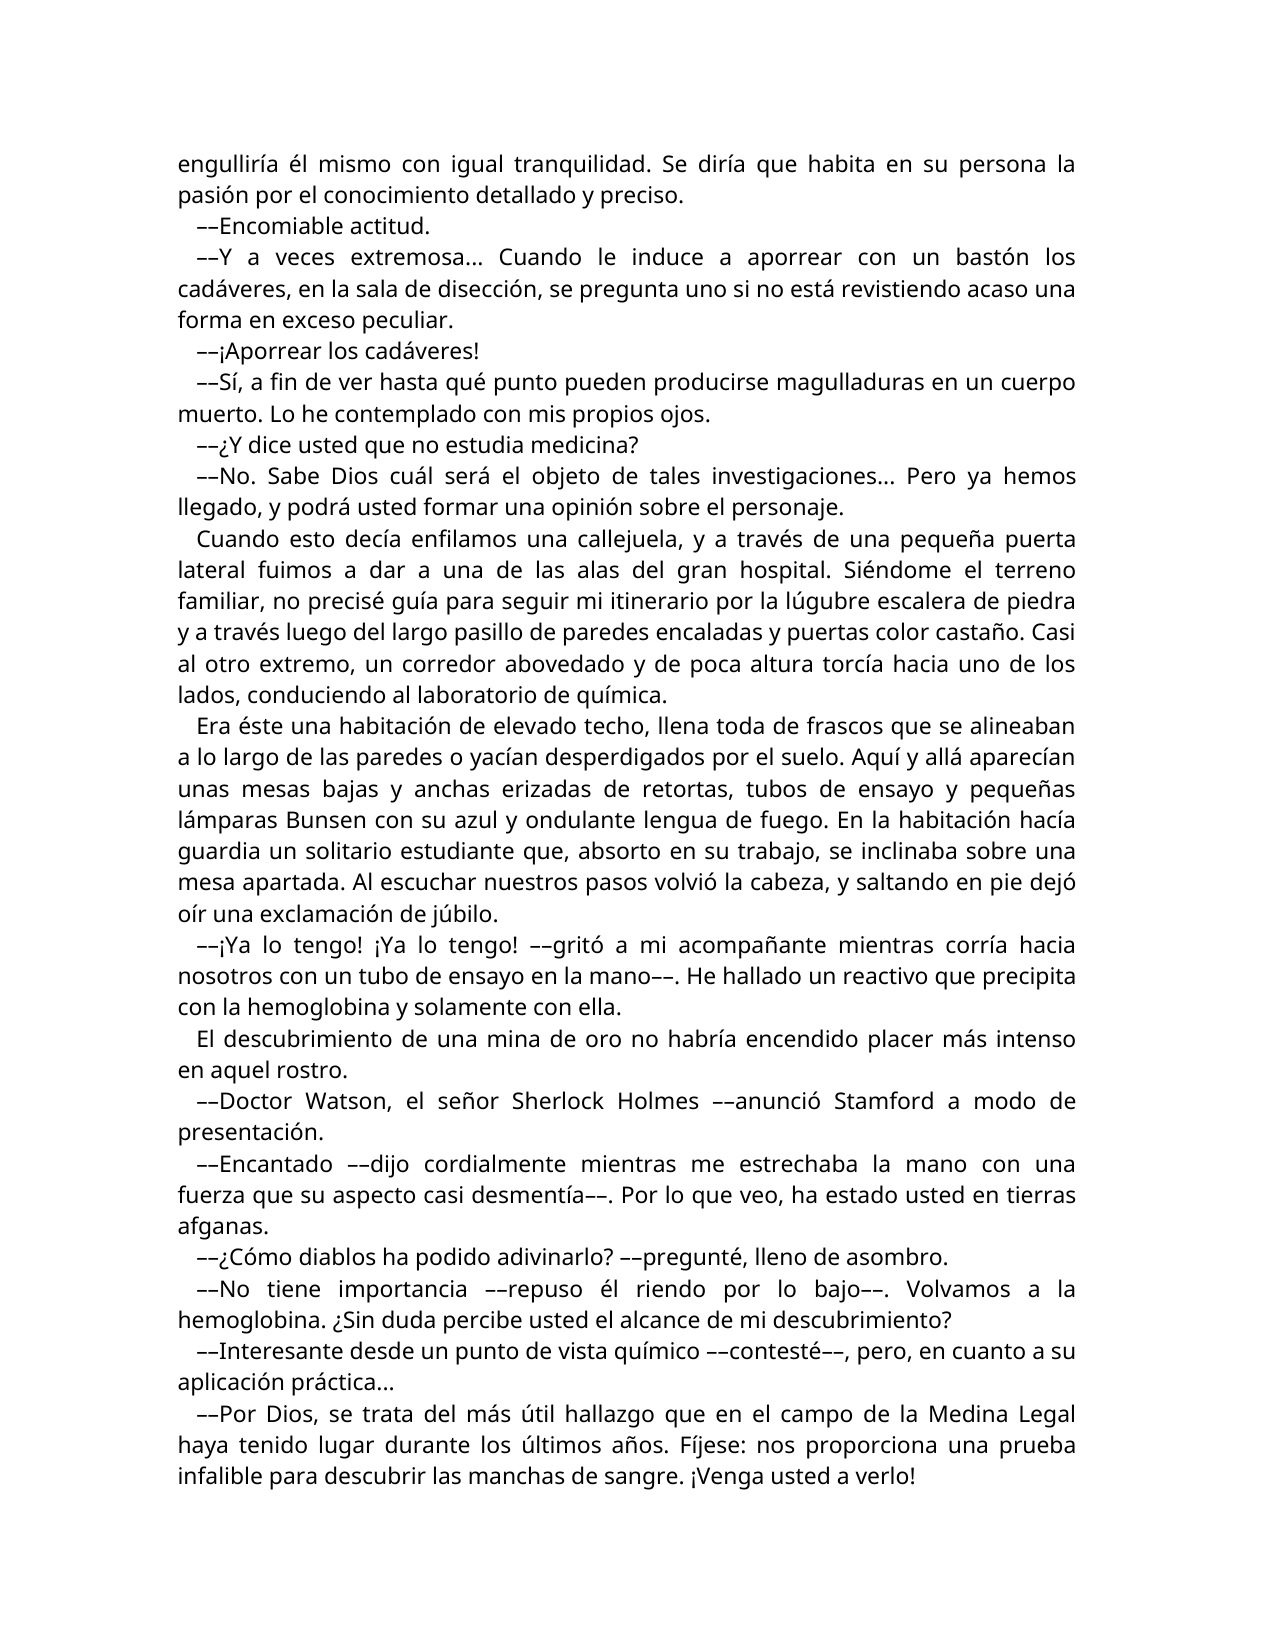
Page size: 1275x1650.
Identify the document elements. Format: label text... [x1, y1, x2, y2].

subtitle ––Encantado ––dijo cordialmente mientras me estrechaba la mano con una fuerza que su aspecto casi desmentía––. Por lo que veo, ha estado usted en tierras afganas. [177, 1148, 1077, 1241]
subtitle ––Sí, a fin de ver hasta qué punto pueden producirse magulladuras en un cuerpo muerto. Lo he contemplado con mis propios ojos. [177, 366, 1077, 429]
subtitle ––No tiene importancia ––repuso él riendo por lo bajo––. Volvamos a la hemoglobina. ¿Sin duda percibe usted el alcance de mi descubrimiento? [177, 1273, 1077, 1335]
subtitle ––¿Y dice usted que no estudia medicina? [177, 429, 1077, 460]
subtitle ––No. Sabe Dios cuál será el objeto de tales investigaciones... Pero ya hemos llegado, y podrá usted formar una opinión sobre el personaje. [177, 460, 1077, 523]
subtitle ––¿Cómo diablos ha podido adivinarlo? ––pregunté, lleno de asombro. [177, 1241, 1077, 1273]
subtitle ––Y a veces extremosa... Cuando le induce a aporrear con un bastón los cadáveres, en la sala de disección, se pregunta uno si no está revistiendo acaso una forma en exceso peculiar. [177, 241, 1077, 335]
subtitle engulliría él mismo con igual tranquilidad. Se diría que habita en su persona la pasión por el conocimiento detallado y preciso. [177, 148, 1077, 210]
subtitle Era éste una habitación de elevado techo, llena toda de frascos que se alineaban a lo largo de las paredes o yacían desperdigados por el suelo. Aquí y allá aparecían unas mesas bajas y anchas erizadas de retortas, tubos de ensayo y pequeñas lámparas Bunsen con su azul y ondulante lengua de fuego. En la habitación hacía guardia un solitario estudiante que, absorto en su trabajo, se inclinaba sobre una mesa apartada. Al escuchar nuestros pasos volvió la cabeza, y saltando en pie dejó oír una exclamación de júbilo. [177, 710, 1077, 929]
subtitle Cuando esto decía enfilamos una callejuela, y a través de una pequeña puerta lateral fuimos a dar a una de las alas del gran hospital. Siéndome el terreno familiar, no precisé guía para seguir mi itinerario por la lúgubre escalera de piedra y a través luego del largo pasillo de paredes encaladas y puertas color castaño. Casi al otro extremo, un corredor abovedado y de poca altura torcía hacia uno de los lados, conduciendo al laboratorio de química. [177, 523, 1077, 710]
subtitle ––Por Dios, se trata del más útil hallazgo que en el campo de la Medina Legal haya tenido lugar durante los últimos años. Fíjese: nos proporciona una prueba infalible para descubrir las manchas de sangre. ¡Venga usted a verlo! [177, 1398, 1077, 1491]
subtitle ––Doctor Watson, el señor Sherlock Holmes ––anunció Stamford a modo de presentación. [177, 1085, 1077, 1148]
subtitle El descubrimiento de una mina de oro no habría encendido placer más intenso en aquel rostro. [177, 1023, 1077, 1085]
subtitle ––¡Ya lo tengo! ¡Ya lo tengo! ––gritó a mi acompañante mientras corría hacia nosotros con un tubo de ensayo en la mano––. He hallado un reactivo que precipita con la hemoglobina y solamente con ella. [177, 929, 1077, 1023]
subtitle ––Interesante desde un punto de vista químico ––contesté––, pero, en cuanto a su aplicación práctica... [177, 1335, 1077, 1398]
subtitle ––¡Aporrear los cadáveres! [177, 335, 1077, 366]
subtitle ––Encomiable actitud. [177, 210, 1077, 241]
